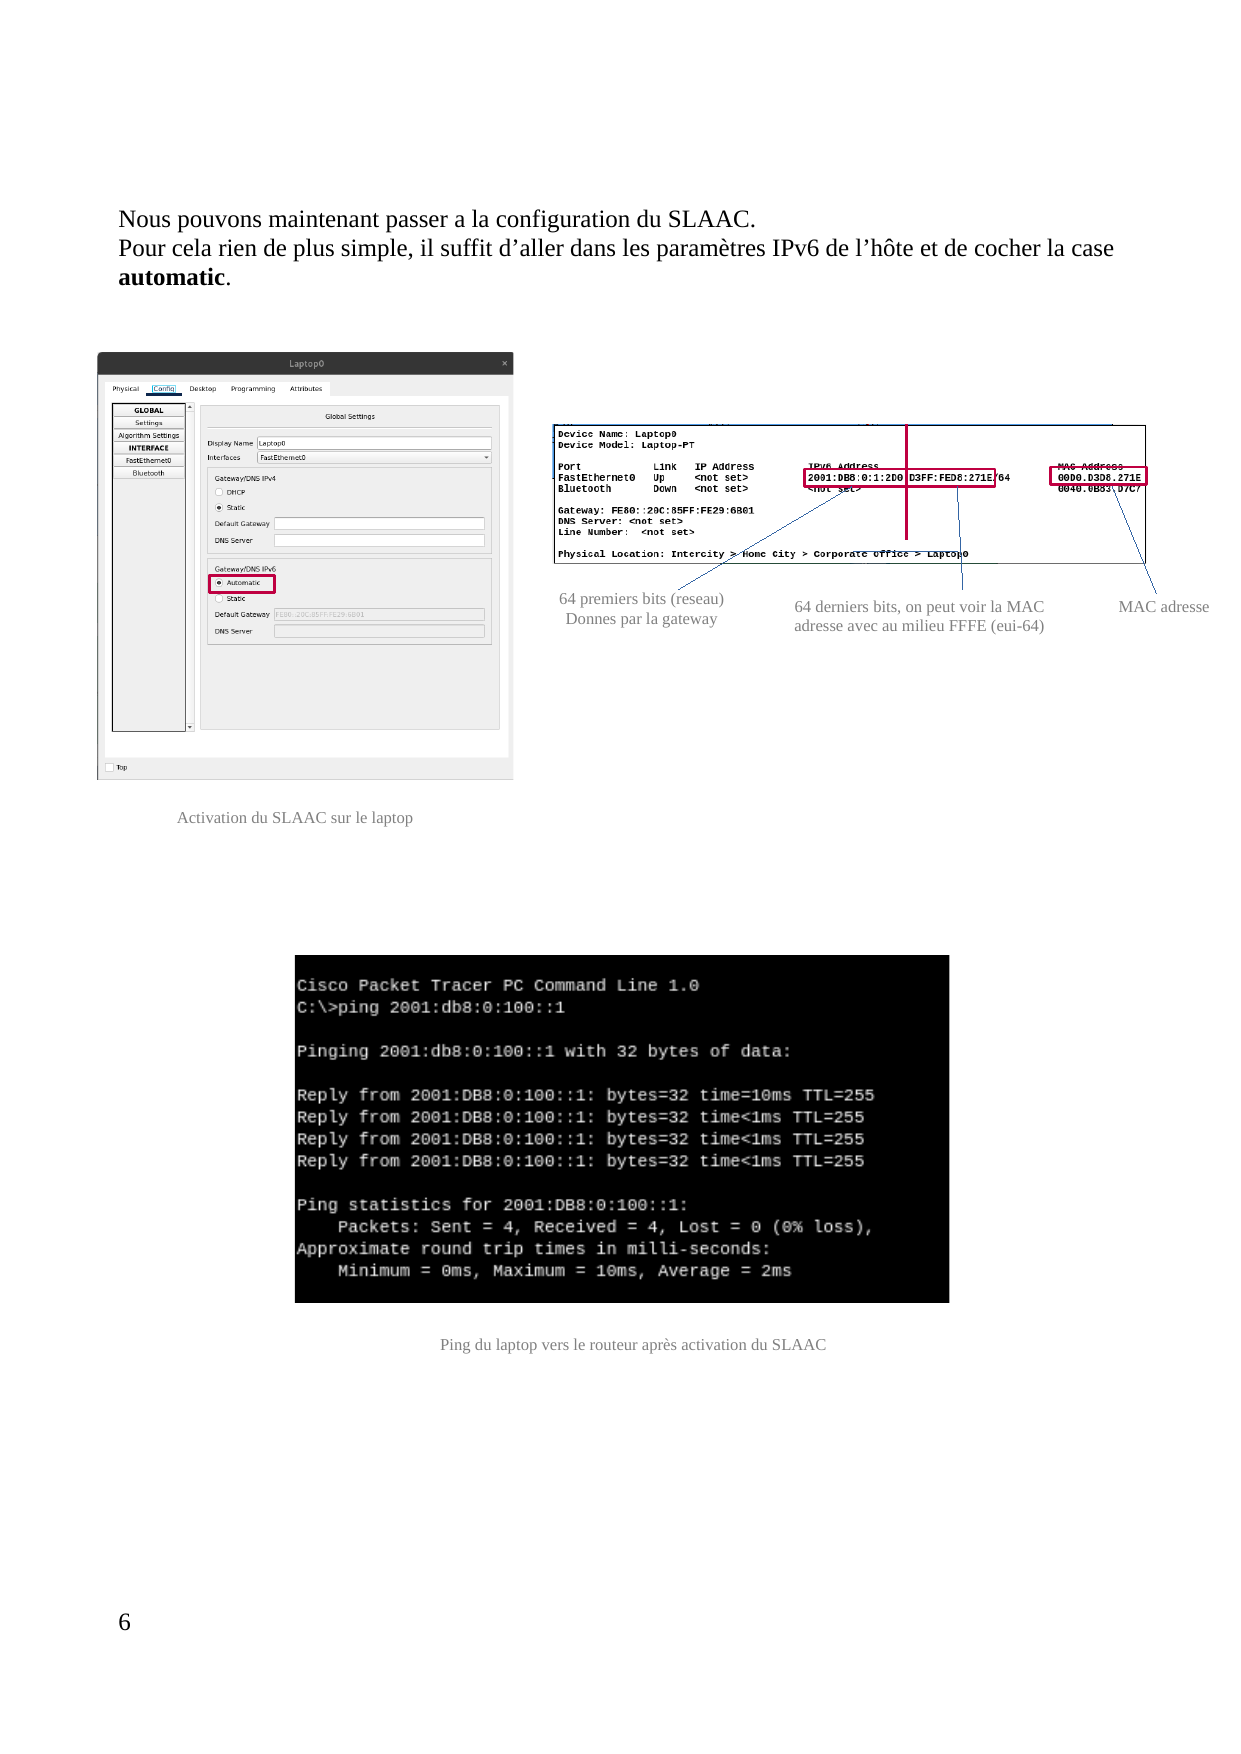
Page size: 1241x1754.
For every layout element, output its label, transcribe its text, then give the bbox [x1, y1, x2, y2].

picture [552, 424, 1147, 564]
picture [806, 470, 905, 485]
text Nous pouvons maintenant passer a la configuration du SLAAC. [118, 204, 1122, 233]
text Pour cela rien de plus simple, il suffit d’aller dans les paramètres IPv6 de l’hôte et de cocher la case automatic. [118, 233, 1122, 291]
picture [97, 352, 514, 780]
picture [1052, 468, 1145, 483]
picture [294, 955, 950, 1303]
picture [908, 470, 994, 485]
